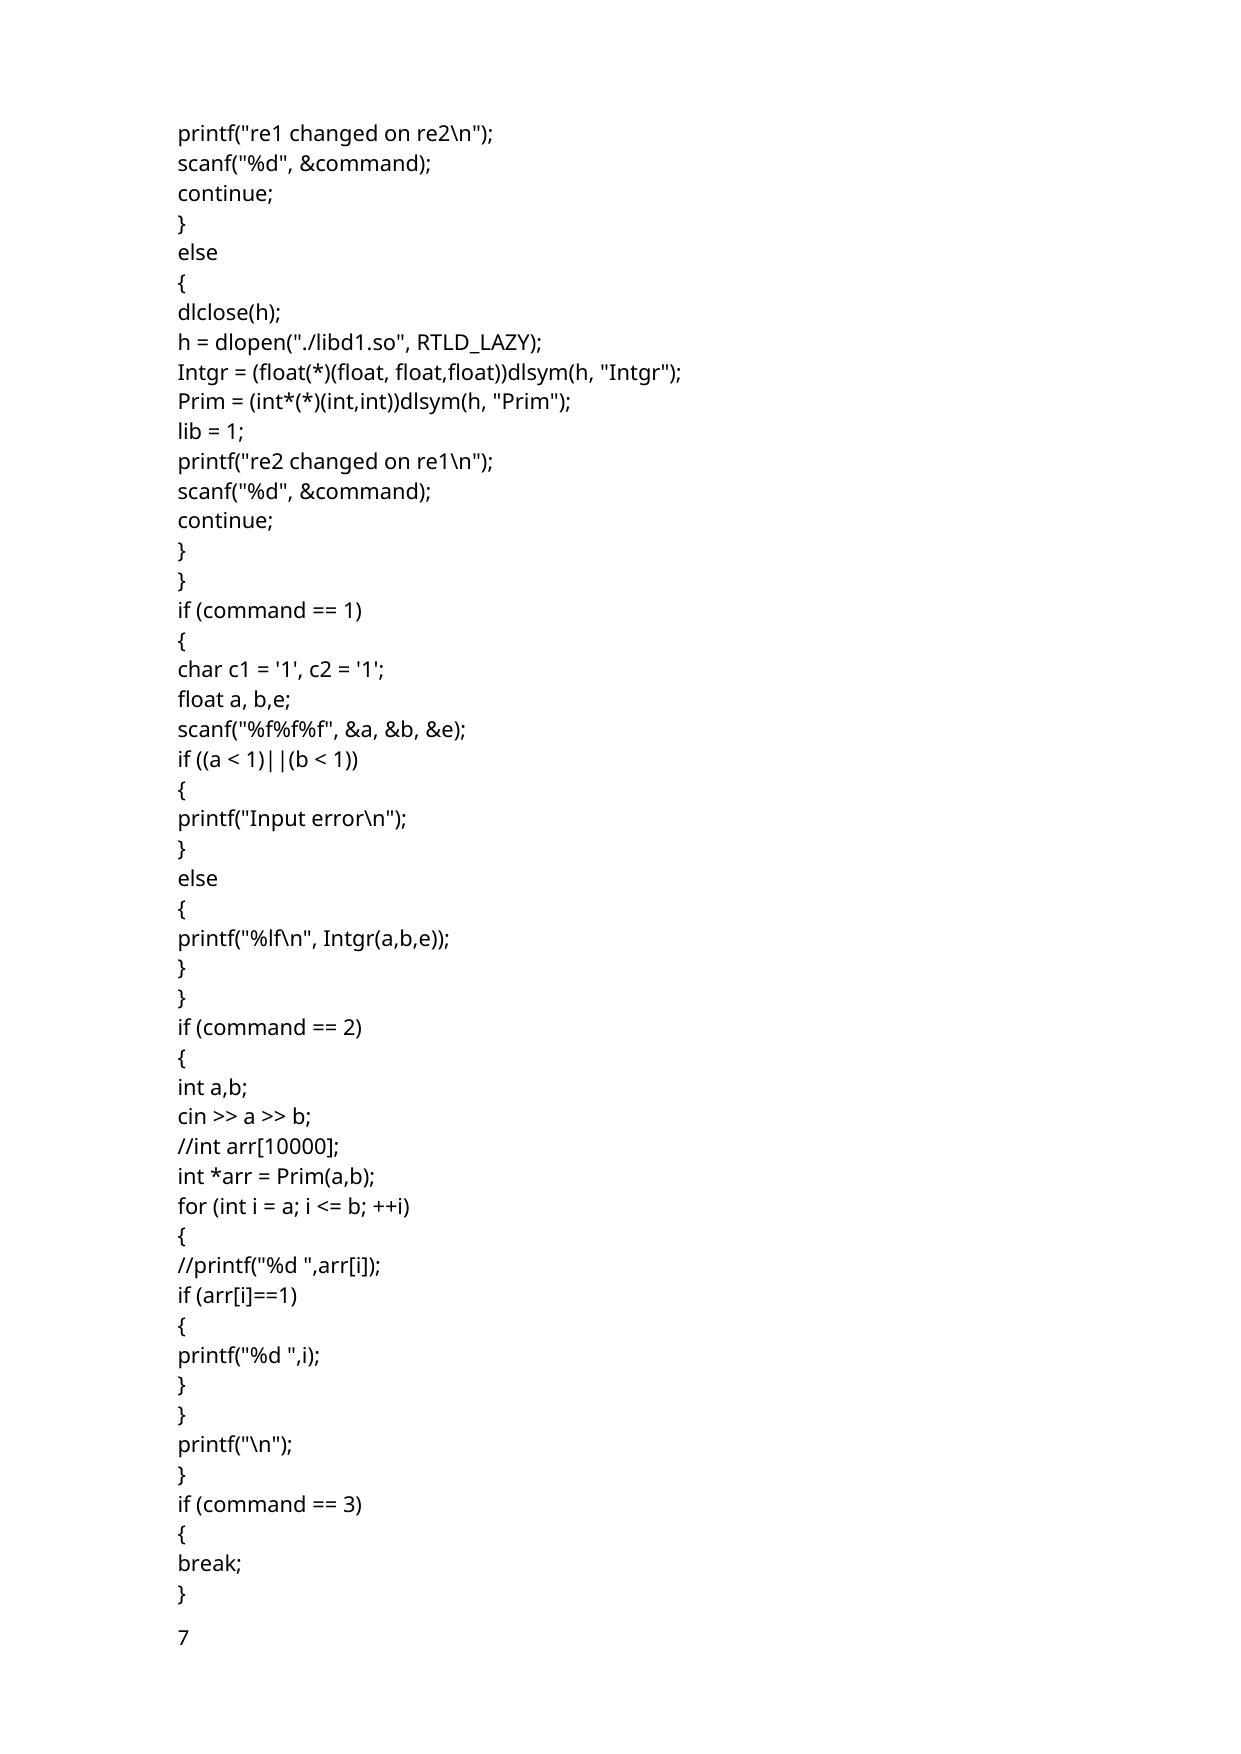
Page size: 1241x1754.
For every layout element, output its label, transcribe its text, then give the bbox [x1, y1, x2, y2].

text //printf("%d ",arr[i]); [177, 1250, 1152, 1280]
text else [177, 863, 1152, 893]
text continue; [177, 178, 1152, 207]
text scanf("%d", &command); [177, 476, 1152, 505]
text { [177, 1042, 1152, 1071]
text if ((a < 1)||(b < 1)) [177, 744, 1152, 773]
text { [177, 1310, 1152, 1339]
text scanf("%d", &command); [177, 148, 1152, 178]
text { [177, 267, 1152, 297]
text dlclose(h); [177, 297, 1152, 327]
text printf("%lf\n", Intgr(a,b,e)); [177, 922, 1152, 952]
text { [177, 893, 1152, 922]
text if (command == 2) [177, 1012, 1152, 1042]
text break; [177, 1548, 1152, 1578]
text printf("\n"); [177, 1429, 1152, 1459]
text { [177, 773, 1152, 803]
text } [177, 565, 1152, 595]
text printf("re1 changed on re2\n"); [177, 118, 1152, 148]
text else [177, 237, 1152, 267]
text if (command == 3) [177, 1488, 1152, 1518]
text } [177, 1578, 1152, 1608]
text { [177, 624, 1152, 654]
text Prim = (int*(*)(int,int))dlsym(h, "Prim"); [177, 386, 1152, 416]
text } [177, 1459, 1152, 1488]
text h = dlopen("./libd1.so", RTLD_LAZY); [177, 327, 1152, 356]
text //int arr[10000]; [177, 1131, 1152, 1161]
text { [177, 1220, 1152, 1250]
text } [177, 833, 1152, 863]
text printf("re2 changed on re1\n"); [177, 446, 1152, 476]
text if (command == 1) [177, 595, 1152, 624]
text } [177, 982, 1152, 1012]
text for (int i = a; i <= b; ++i) [177, 1191, 1152, 1220]
text continue; [177, 505, 1152, 535]
text int *arr = Prim(a,b); [177, 1161, 1152, 1191]
text } [177, 207, 1152, 237]
text char c1 = '1', c2 = '1'; [177, 654, 1152, 684]
text if (arr[i]==1) [177, 1280, 1152, 1310]
text float a, b,e; [177, 684, 1152, 714]
text cin >> a >> b; [177, 1101, 1152, 1131]
text printf("%d ",i); [177, 1339, 1152, 1369]
text lib = 1; [177, 416, 1152, 446]
text printf("Input error\n"); [177, 803, 1152, 833]
text int a,b; [177, 1071, 1152, 1101]
text } [177, 1369, 1152, 1399]
text } [177, 1399, 1152, 1429]
text Intgr = (float(*)(float, float,float))dlsym(h, "Intgr"); [177, 356, 1152, 386]
text } [177, 535, 1152, 565]
text } [177, 952, 1152, 982]
text { [177, 1518, 1152, 1548]
text scanf("%f%f%f", &a, &b, &e); [177, 714, 1152, 744]
